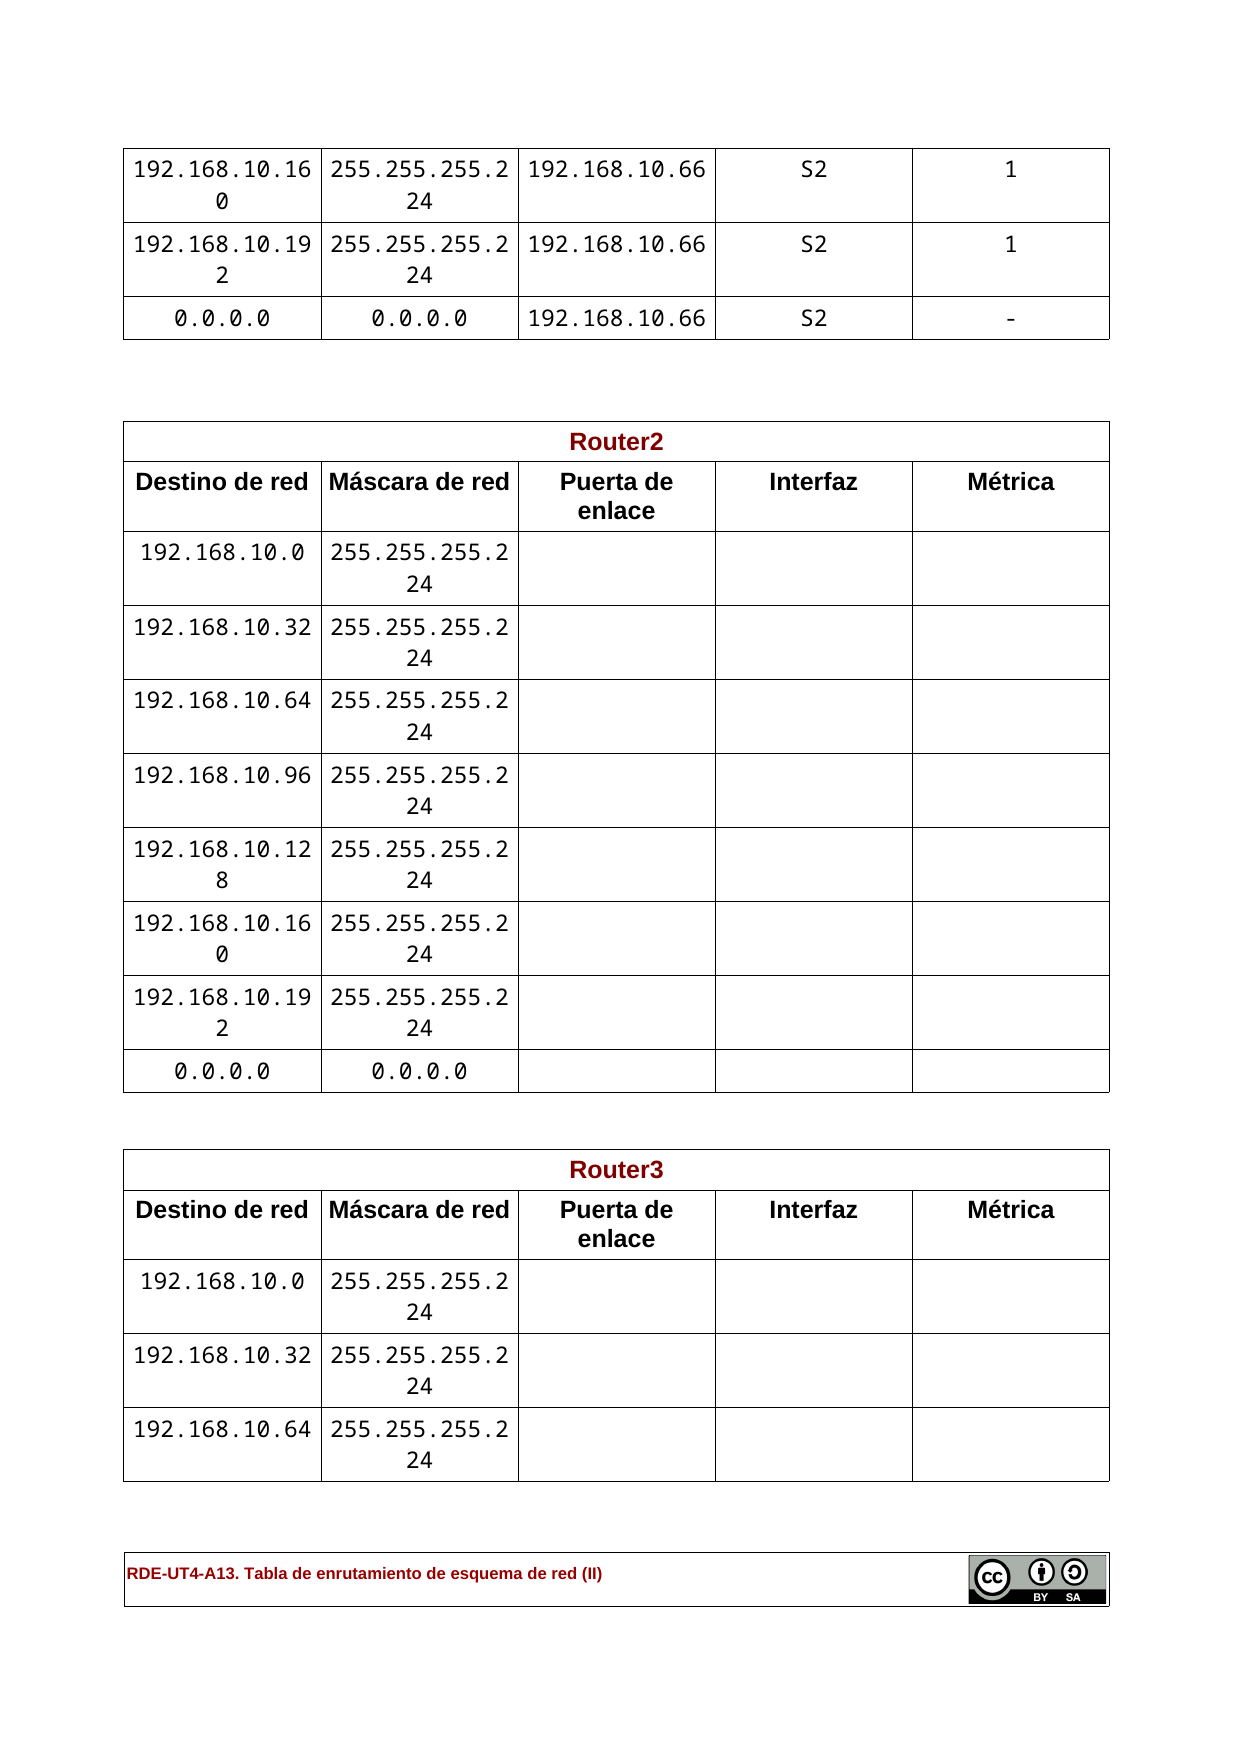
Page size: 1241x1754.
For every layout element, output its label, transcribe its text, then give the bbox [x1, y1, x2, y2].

picture [968, 1555, 1107, 1604]
table_cell [913, 1050, 1109, 1092]
table_cell [519, 1260, 715, 1333]
table_cell [913, 976, 1109, 1049]
table_cell [913, 1260, 1109, 1333]
table_cell 0.0.0.0 [124, 297, 321, 338]
table_cell Puerta de enlace [519, 1191, 715, 1259]
table_cell 192.168.10.66 [519, 297, 715, 338]
table_cell Métrica [913, 462, 1109, 531]
table_cell [519, 902, 715, 975]
table_cell [519, 1050, 715, 1092]
table_cell 255.255.255.224 [322, 828, 518, 901]
table_cell [716, 606, 912, 679]
table_cell [913, 1408, 1109, 1481]
table_header Router3 [124, 1150, 1109, 1190]
table_cell [913, 1334, 1109, 1407]
table_cell 255.255.255.224 [322, 223, 518, 296]
table_cell 192.168.10.128 [124, 828, 321, 901]
table_cell [716, 976, 912, 1049]
table_cell 0.0.0.0 [322, 297, 518, 338]
table_cell 255.255.255.224 [322, 754, 518, 827]
table_cell [716, 1260, 912, 1333]
table_cell [519, 754, 715, 827]
table_cell Destino de red [124, 462, 321, 531]
table_cell S2 [716, 223, 912, 296]
table_cell 255.255.255.224 [322, 902, 518, 975]
table_cell [716, 902, 912, 975]
table_cell [519, 976, 715, 1049]
table_cell [716, 680, 912, 753]
table_cell [716, 828, 912, 901]
table_cell [519, 532, 715, 604]
table_cell 192.168.10.192 [124, 976, 321, 1049]
table_cell [716, 754, 912, 827]
table_cell [519, 1334, 715, 1407]
table_cell 1 [913, 149, 1109, 222]
table_cell [716, 1408, 912, 1481]
table_cell 192.168.10.96 [124, 754, 321, 827]
table_cell [716, 1334, 912, 1407]
table_cell [913, 606, 1109, 679]
table_cell Máscara de red [322, 462, 518, 531]
table_cell [519, 828, 715, 901]
table_cell Puerta de enlace [519, 462, 715, 531]
table_cell 1 [913, 223, 1109, 296]
table_cell [913, 680, 1109, 753]
table_cell 255.255.255.224 [322, 532, 518, 604]
table_cell [519, 680, 715, 753]
table_cell 192.168.10.192 [124, 223, 321, 296]
table_cell 255.255.255.224 [322, 606, 518, 679]
table_cell 192.168.10.66 [519, 223, 715, 296]
table_cell 192.168.10.32 [124, 606, 321, 679]
table_header Router2 [124, 422, 1109, 461]
table_cell [913, 532, 1109, 604]
table_cell 192.168.10.32 [124, 1334, 321, 1407]
table_cell 192.168.10.64 [124, 1408, 321, 1481]
table_cell [519, 606, 715, 679]
table_cell [716, 1050, 912, 1092]
table_cell 255.255.255.224 [322, 1334, 518, 1407]
table_cell 255.255.255.224 [322, 976, 518, 1049]
table_cell [716, 532, 912, 604]
table_cell 192.168.10.66 [519, 149, 715, 222]
table_cell 192.168.10.64 [124, 680, 321, 753]
table_cell Interfaz [716, 462, 912, 531]
table_cell [519, 1408, 715, 1481]
table_cell 192.168.10.0 [124, 532, 321, 604]
table_cell [913, 902, 1109, 975]
table_cell 0.0.0.0 [322, 1050, 518, 1092]
table_cell Destino de red [124, 1191, 321, 1259]
table_cell S2 [716, 149, 912, 222]
table_cell [913, 828, 1109, 901]
table_cell 192.168.10.160 [124, 902, 321, 975]
table_cell Métrica [913, 1191, 1109, 1259]
table_cell 0.0.0.0 [124, 1050, 321, 1092]
table_cell - [913, 297, 1109, 338]
table_cell 255.255.255.224 [322, 149, 518, 222]
table_cell Máscara de red [322, 1191, 518, 1259]
table_cell 192.168.10.0 [124, 1260, 321, 1333]
table_cell [913, 754, 1109, 827]
table_cell S2 [716, 297, 912, 338]
table_cell 255.255.255.224 [322, 1260, 518, 1333]
table_cell 192.168.10.160 [124, 149, 321, 222]
table_cell 255.255.255.224 [322, 680, 518, 753]
table_cell Interfaz [716, 1191, 912, 1259]
table_cell 255.255.255.224 [322, 1408, 518, 1481]
